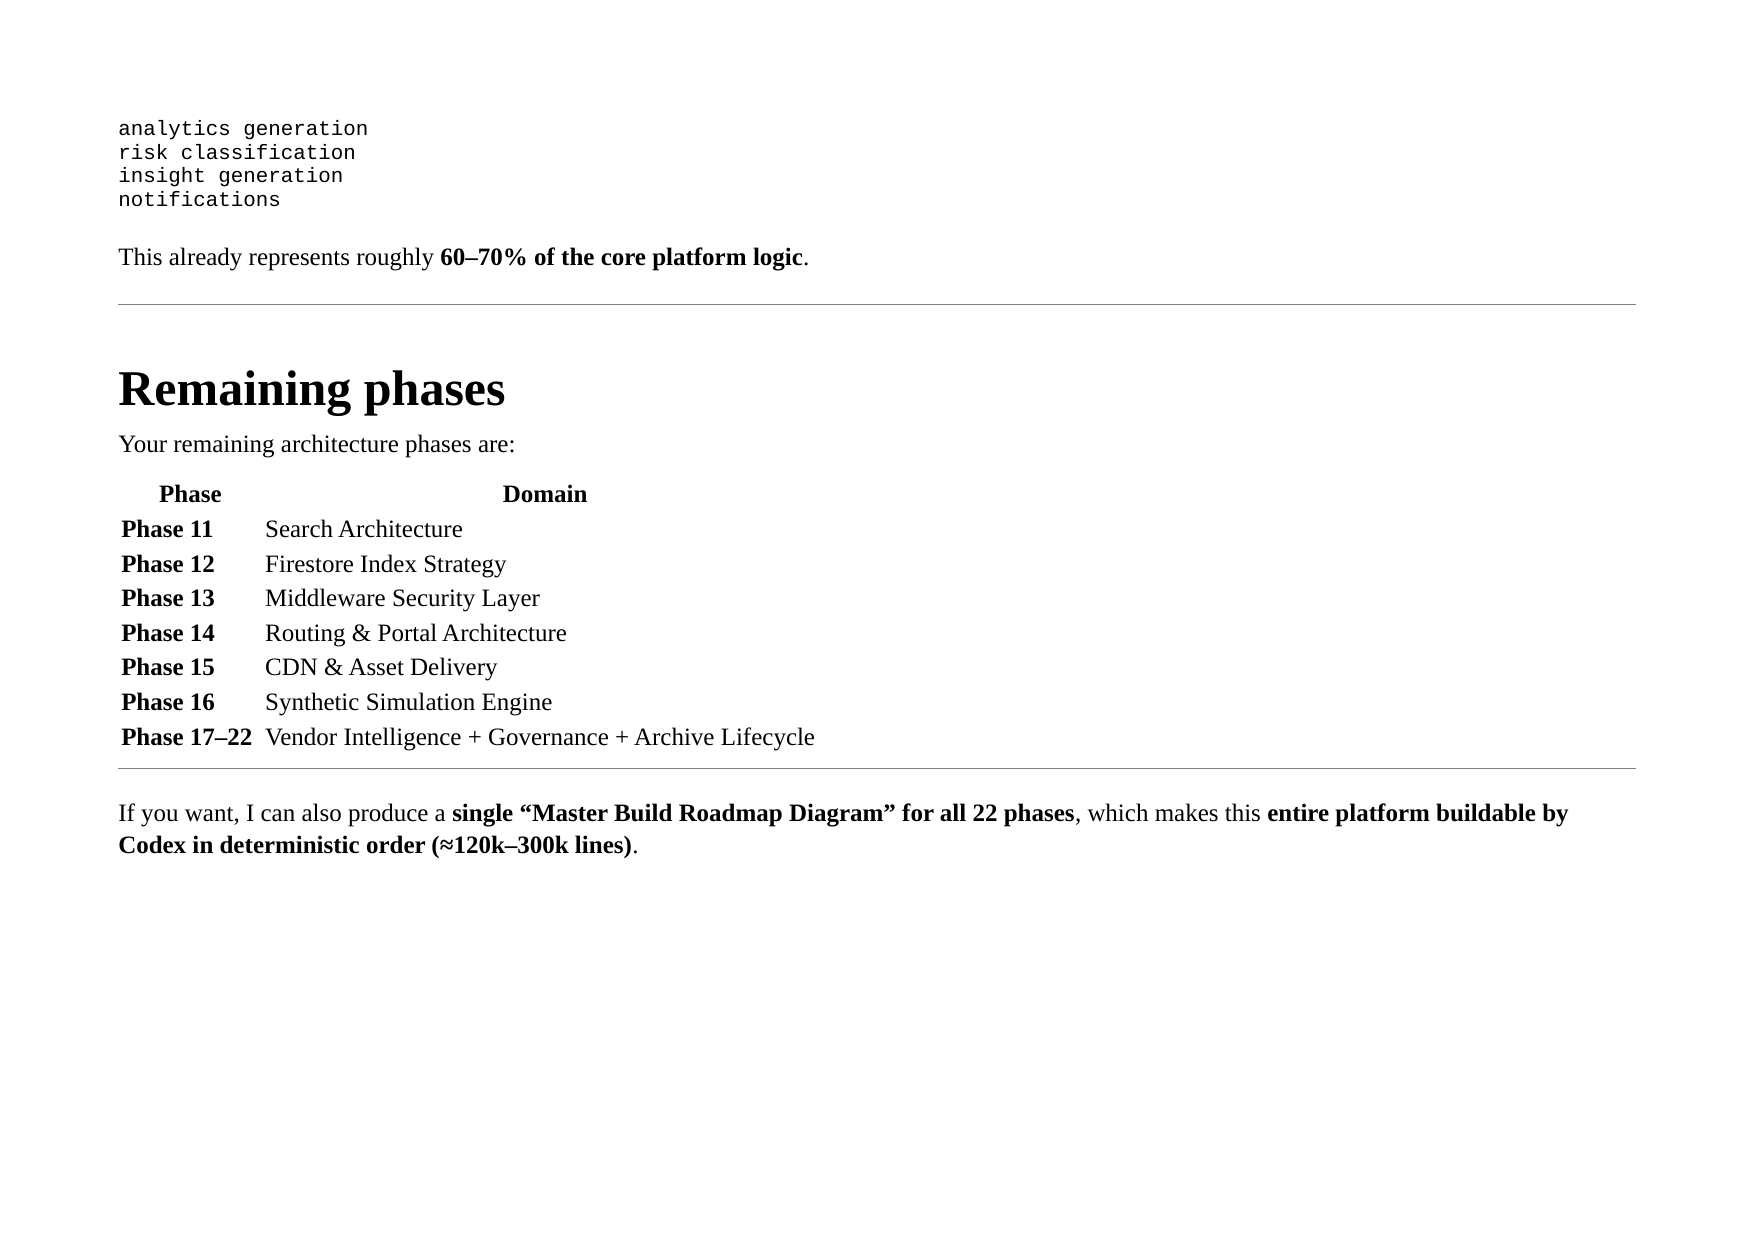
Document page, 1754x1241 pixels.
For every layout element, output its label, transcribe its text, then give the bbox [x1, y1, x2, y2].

table_cell Synthetic Simulation Engine [262, 684, 828, 719]
text analytics generation [118, 118, 1636, 142]
table_cell Phase 11 [118, 511, 262, 546]
text notifications [118, 189, 1636, 213]
table_cell Phase 17–22 [118, 719, 262, 753]
table_cell CDN & Asset Delivery [262, 650, 828, 684]
table_cell Phase 14 [118, 615, 262, 649]
table_header Phase [118, 477, 262, 511]
table_cell Phase 16 [118, 684, 262, 719]
table_header Domain [262, 477, 828, 511]
text insight generation [118, 165, 1636, 189]
table_cell Phase 12 [118, 546, 262, 580]
table_cell Phase 15 [118, 650, 262, 684]
subtitle Remaining phases [118, 359, 1636, 417]
text This already represents roughly 60–70% of the core platform logic. [118, 242, 1636, 271]
text Your remaining architecture phases are: [118, 429, 1636, 458]
table_cell Phase 13 [118, 580, 262, 615]
table_cell Routing & Portal Architecture [262, 615, 828, 649]
table_cell Middleware Security Layer [262, 580, 828, 615]
table_cell Vendor Intelligence + Governance + Archive Lifecycle [262, 719, 828, 753]
text If you want, I can also produce a single “Master Build Roadmap Diagram” for all 22 phases, which makes this entire platform buildable by Codex in deterministic order (≈120k–300k lines). [118, 798, 1636, 859]
table_cell Search Architecture [262, 511, 828, 546]
text risk classification [118, 142, 1636, 165]
table_cell Firestore Index Strategy [262, 546, 828, 580]
